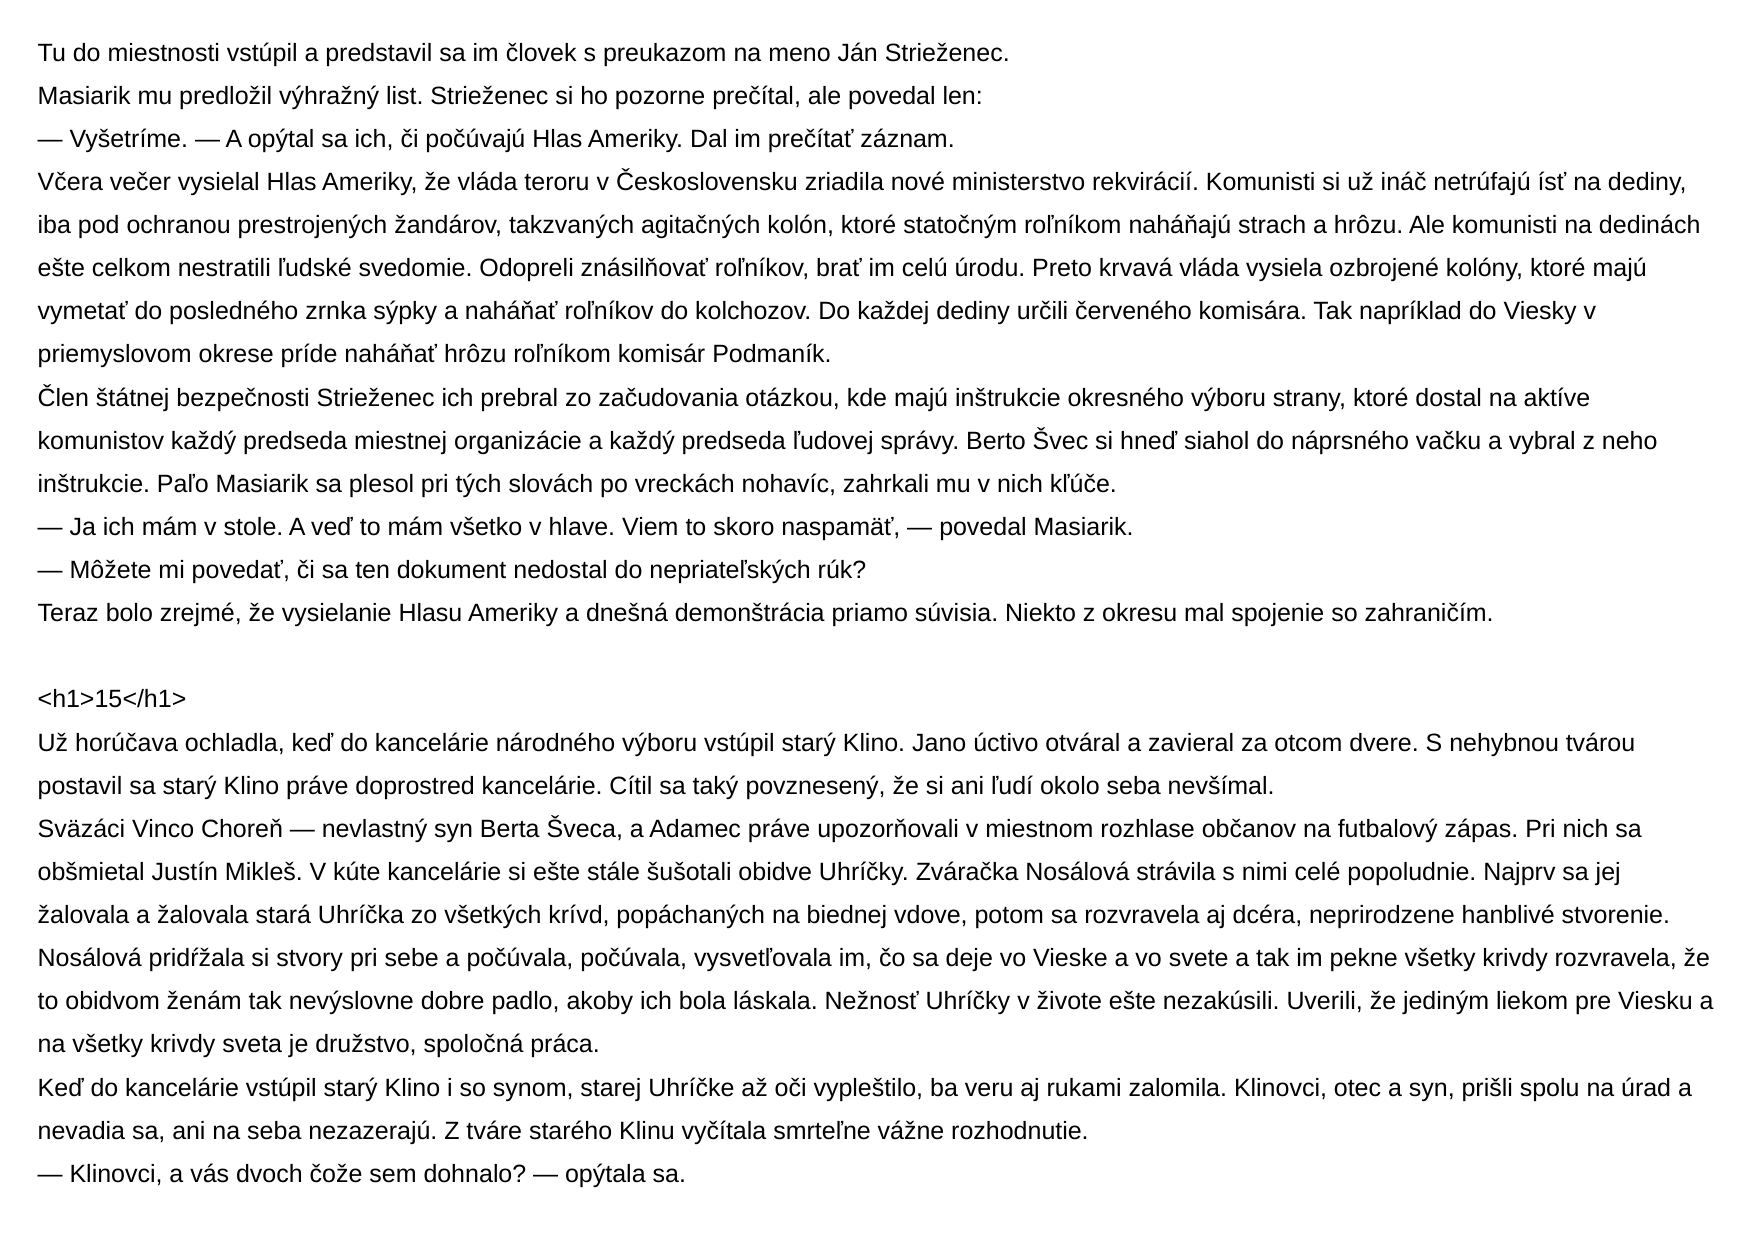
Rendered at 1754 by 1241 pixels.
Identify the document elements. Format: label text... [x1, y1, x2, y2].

text Včera večer vysielal Hlas Ameriky, že vláda teroru v Československu zriadila nové ministerstvo rekvirácií. Komunisti si už ináč netrúfajú ísť na dediny, iba pod ochranou prestrojených žandárov, takzvaných agitačných kolón, ktoré statočným roľníkom naháňajú strach a hrôzu. Ale komunisti na dedinách ešte celkom nestratili ľudské svedomie. Odopreli znásilňovať roľníkov, brať im celú úrodu. Preto krvavá vláda vysiela ozbrojené kolóny, ktoré majú vymetať do posledného zrnka sýpky a naháňať roľníkov do kolchozov. Do každej dediny určili červeného komisára. Tak napríklad do Viesky v priemyslovom okrese príde naháňať hrôzu roľníkom komisár Podmaník. [37, 167, 1716, 368]
text Masiarik mu predložil výhražný list. Strieženec si ho pozorne prečítal, ale povedal len: [37, 81, 1716, 109]
text Už horúčava ochladla, keď do kancelárie národného výboru vstúpil starý Klino. Jano úctivo otváral a zavieral za otcom dvere. S nehybnou tvárou postavil sa starý Klino práve doprostred kancelárie. Cítil sa taký povznesený, že si ani ľudí okolo seba nevšímal. [37, 727, 1716, 799]
text — Môžete mi povedať, či sa ten dokument nedostal do nepriateľských rúk? [37, 555, 1716, 584]
text Tu do miestnosti vstúpil a predstavil sa im človek s preukazom na meno Ján Strieženec. [37, 37, 1716, 66]
text — Klinovci, a vás dvoch čože sem dohnalo? — opýtala sa. [37, 1159, 1716, 1187]
text Teraz bolo zrejmé, že vysielanie Hlasu Ameriky a dnešná demonštrácia priamo súvisia. Niekto z okresu mal spojenie so zahraničím. [37, 598, 1716, 627]
text — Vyšetríme. — A opýtal sa ich, či počúvajú Hlas Ameriky. Dal im prečítať záznam. [37, 124, 1716, 152]
text Sväzáci Vinco Choreň — nevlastný syn Berta Šveca, a Adamec práve upozorňovali v miestnom rozhlase občanov na futbalový zápas. Pri nich sa obšmietal Justín Mikleš. V kúte kancelárie si ešte stále šušotali obidve Uhríčky. Zváračka Nosálová strávila s nimi celé popoludnie. Najprv sa jej žalovala a žalovala stará Uhríčka zo všetkých krívd, popáchaných na biednej vdove, potom sa rozvravela aj dcéra, neprirodzene hanblivé stvorenie. Nosálová pridŕžala si stvory pri sebe a počúvala, počúvala, vysvetľovala im, čo sa deje vo Vieske a vo svete a tak im pekne všetky krivdy rozvravela, že to obidvom ženám tak nevýslovne dobre padlo, akoby ich bola láskala. Nežnosť Uhríčky v živote ešte nezakúsili. Uverili, že jediným liekom pre Viesku a na všetky krivdy sveta je družstvo, spoločná práca. [37, 814, 1716, 1058]
text Keď do kancelárie vstúpil starý Klino i so synom, starej Uhríčke až oči vypleštilo, ba veru aj rukami zalomila. Klinovci, otec a syn, prišli spolu na úrad a nevadia sa, ani na seba nezazerajú. Z tváre starého Klinu vyčítala smrteľne vážne rozhodnutie. [37, 1072, 1716, 1144]
text <h1>15</h1> [37, 684, 1716, 713]
text Člen štátnej bezpečnosti Strieženec ich prebral zo začudovania otázkou, kde majú inštrukcie okresného výboru strany, ktoré dostal na aktíve komunistov každý predseda miestnej organizácie a každý predseda ľudovej správy. Berto Švec si hneď siahol do náprsného vačku a vybral z neho inštrukcie. Paľo Masiarik sa plesol pri tých slovách po vreckách nohavíc, zahrkali mu v nich kľúče. [37, 382, 1716, 497]
text — Ja ich mám v stole. A veď to mám všetko v hlave. Viem to skoro naspamäť, — povedal Masiarik. [37, 512, 1716, 541]
